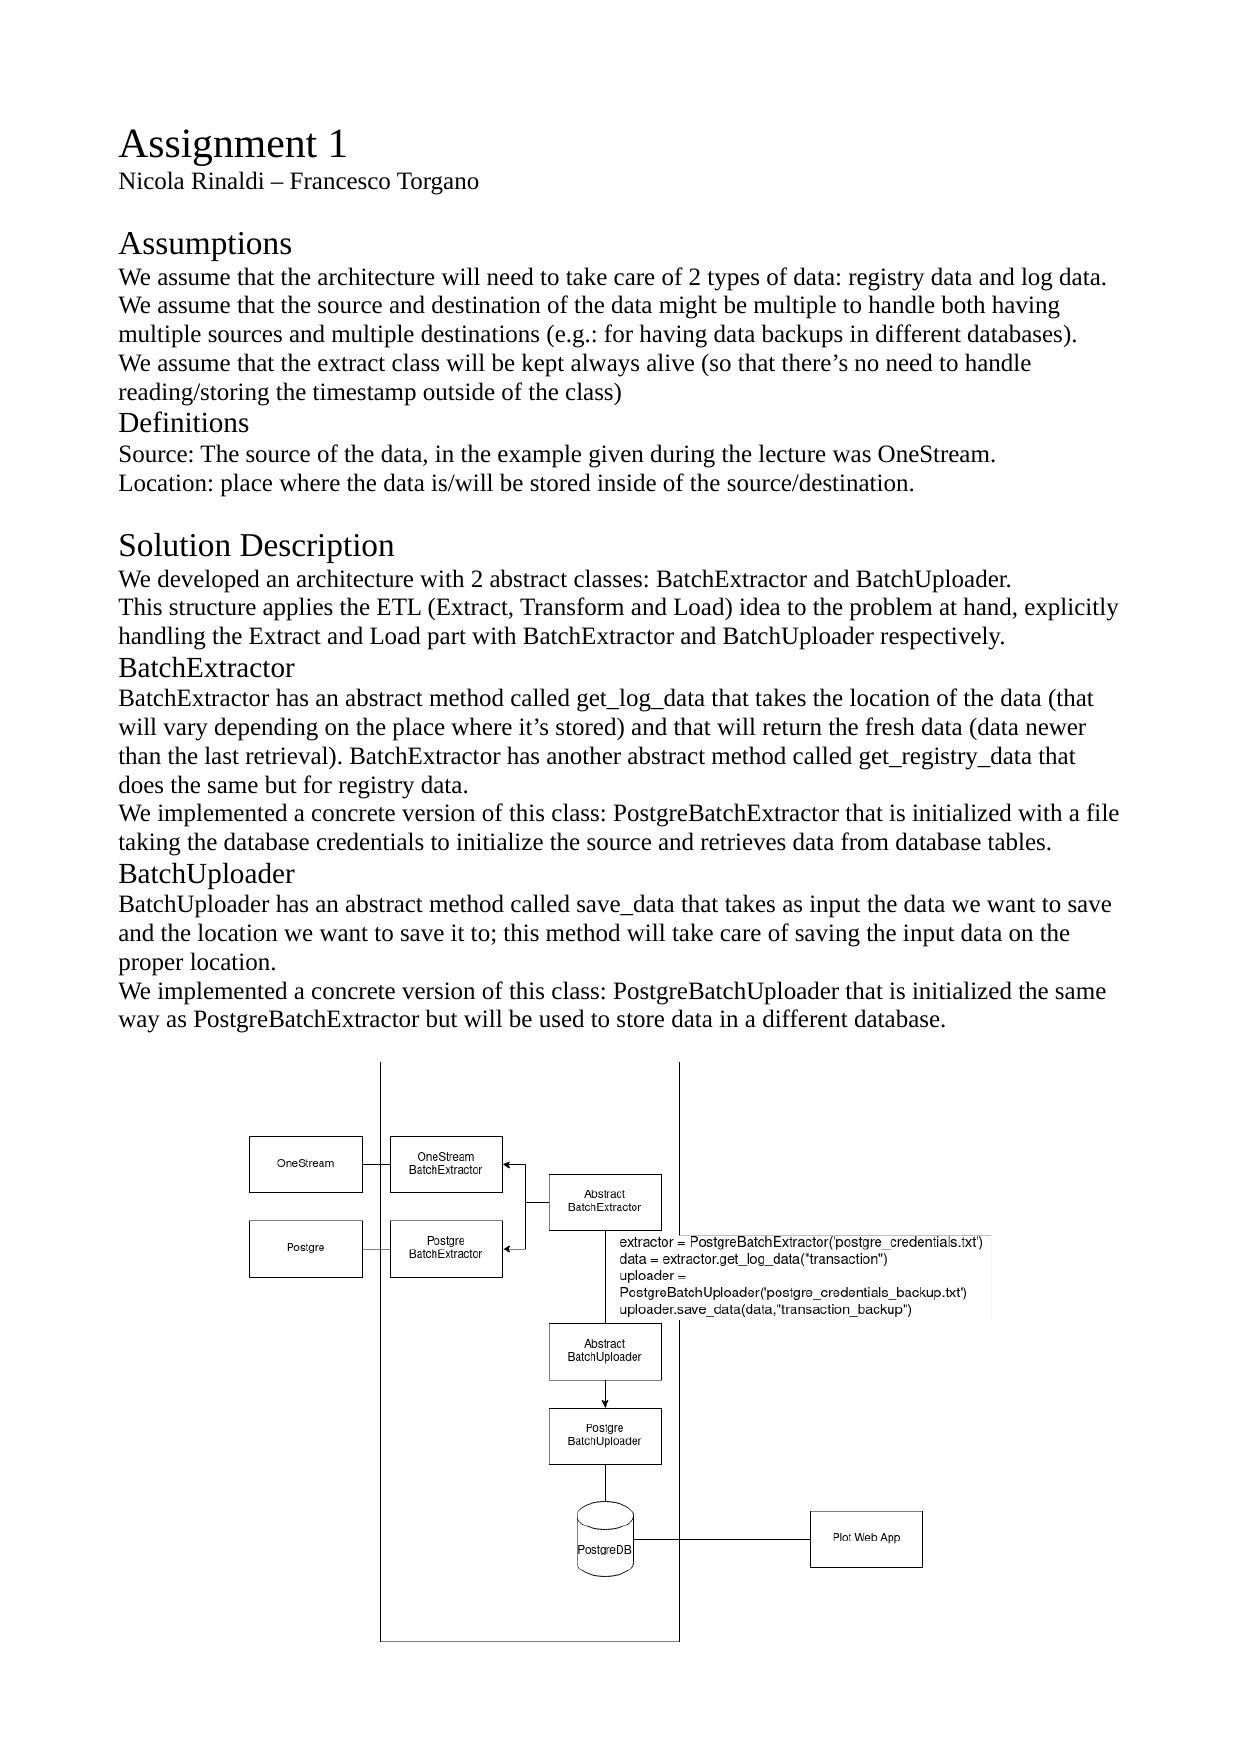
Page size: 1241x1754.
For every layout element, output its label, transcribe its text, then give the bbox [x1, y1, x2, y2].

text Assignment 1 [118, 118, 1122, 166]
text BatchExtractor has an abstract method called get_log_data that takes the location of the data (that will vary depending on the place where it’s stored) and that will return the fresh data (data newer than the last retrieval). BatchExtractor has another abstract method called get_registry_data that does the same but for registry data. [118, 683, 1122, 798]
text Solution Description [118, 525, 1122, 564]
picture [249, 1062, 992, 1642]
text Assumptions [118, 223, 1122, 262]
text This structure applies the ETL (Extract, Transform and Load) idea to the problem at hand, explicitly handling the Extract and Load part with BatchExtractor and BatchUploader respectively. [118, 592, 1122, 650]
text We assume that the architecture will need to take care of 2 types of data: registry data and log data. [118, 262, 1122, 291]
text BatchUploader [118, 856, 1122, 889]
text Nicola Rinaldi – Francesco Torgano [118, 166, 1122, 195]
text We assume that the extract class will be kept always alive (so that there’s no need to handle reading/storing the timestamp outside of the class) [118, 348, 1122, 406]
text BatchExtractor [118, 650, 1122, 683]
text Definitions [118, 406, 1122, 439]
text BatchUploader has an abstract method called save_data that takes as input the data we want to save and the location we want to save it to; this method will take care of saving the input data on the proper location. [118, 889, 1122, 976]
text We assume that the source and destination of the data might be multiple to handle both having multiple sources and multiple destinations (e.g.: for having data backups in different databases). [118, 291, 1122, 348]
text We developed an architecture with 2 abstract classes: BatchExtractor and BatchUploader. [118, 564, 1122, 592]
text We implemented a concrete version of this class: PostgreBatchExtractor that is initialized with a file taking the database credentials to initialize the source and retrieves data from database tables. [118, 798, 1122, 856]
text We implemented a concrete version of this class: PostgreBatchUploader that is initialized the same way as PostgreBatchExtractor but will be used to store data in a different database. [118, 976, 1122, 1033]
text Source: The source of the data, in the example given during the lecture was OneStream. [118, 439, 1122, 468]
text Location: place where the data is/will be stored inside of the source/destination. [118, 468, 1122, 497]
